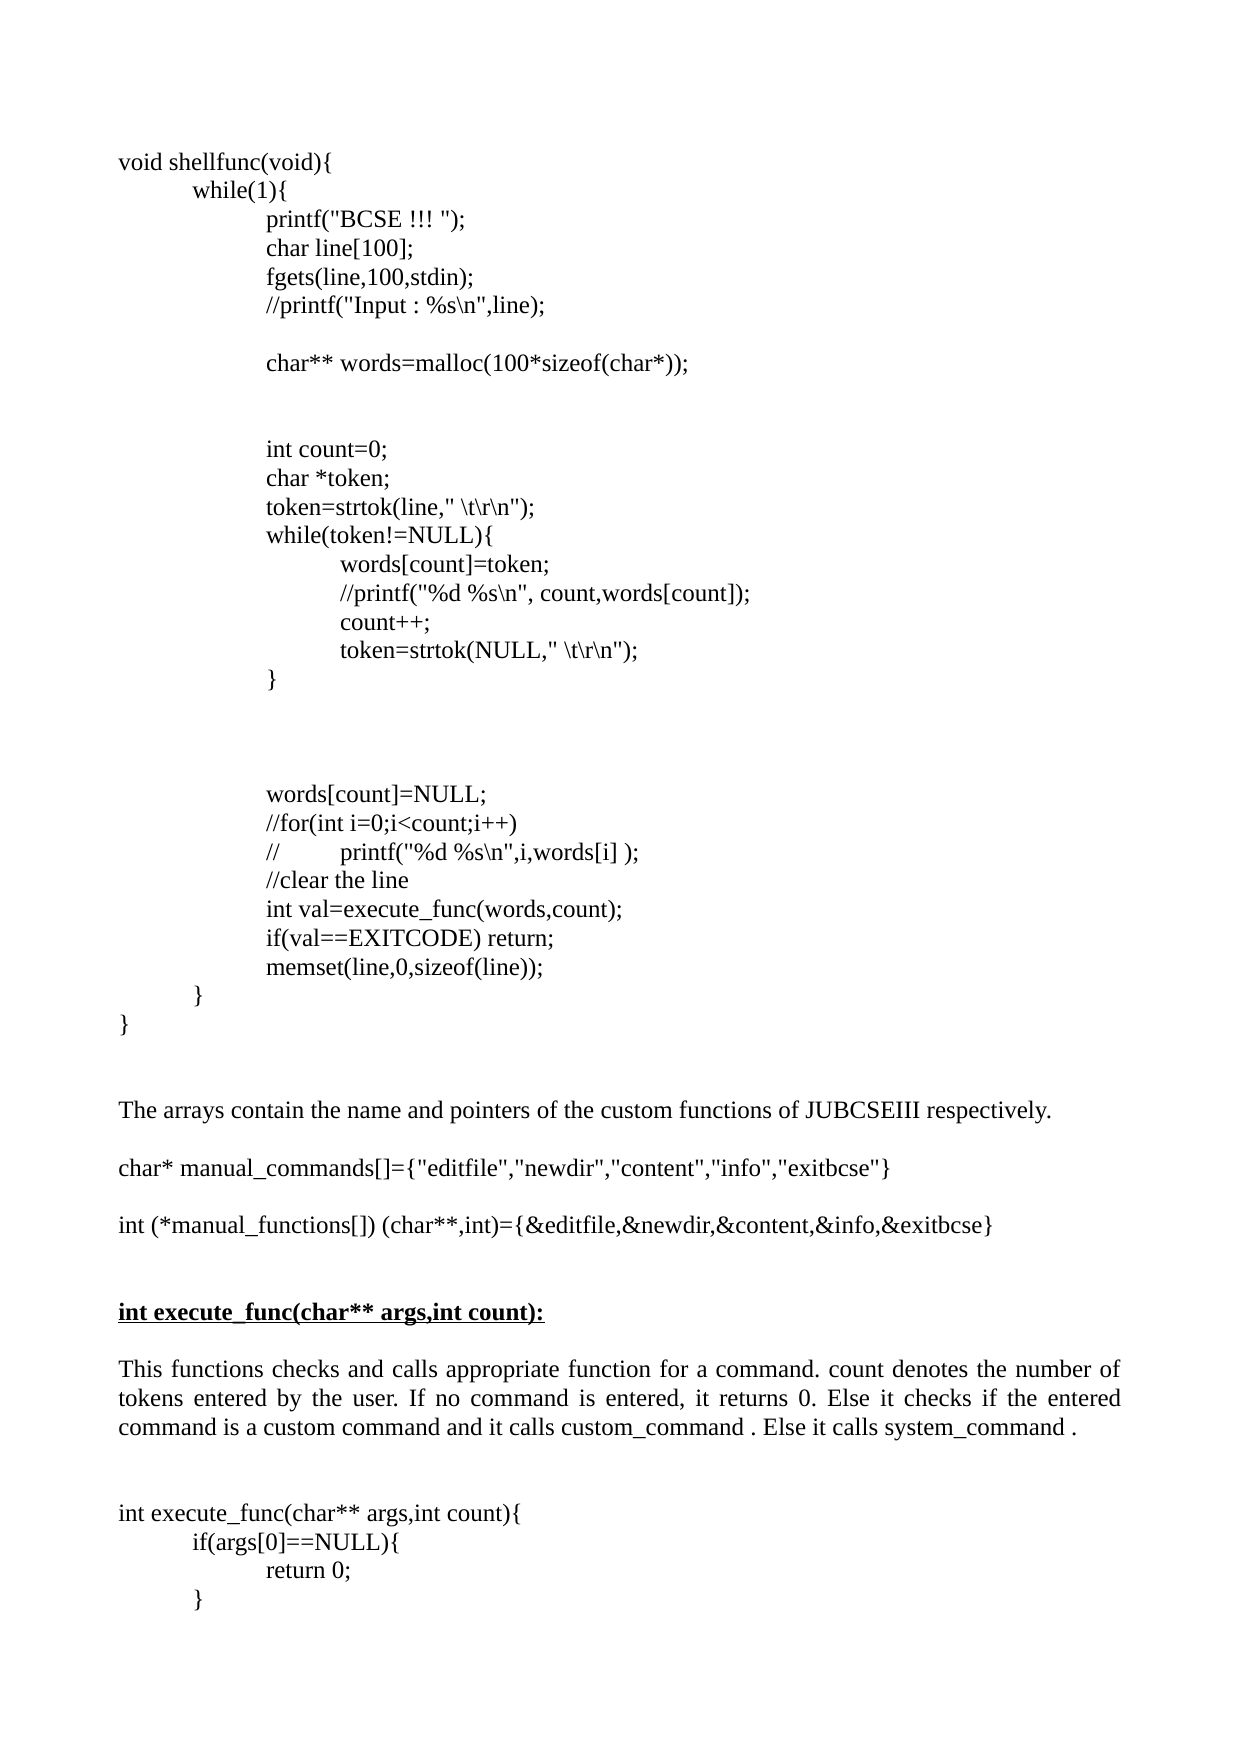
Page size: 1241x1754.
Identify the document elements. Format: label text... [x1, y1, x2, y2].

text This functions checks and calls appropriate function for a command. count denotes the number of tokens entered by the user. If no command is entered, it returns 0. Else it checks if the entered command is a custom command and it calls custom_command . Else it calls system_command . [118, 1354, 1122, 1441]
text char line[100]; [118, 233, 1122, 262]
text if(args[0]==NULL){ [118, 1527, 1122, 1556]
text int execute_func(char** args,int count){ [118, 1498, 1122, 1527]
text printf("BCSE !!! "); [118, 204, 1122, 233]
text return 0; [118, 1556, 1122, 1584]
text memset(line,0,sizeof(line)); [118, 952, 1122, 981]
text char *token; [118, 463, 1122, 492]
text int count=0; [118, 434, 1122, 463]
text words[count]=NULL; [118, 779, 1122, 808]
text while(1){ [118, 176, 1122, 204]
text //printf("Input : %s\n",line); [118, 291, 1122, 319]
text } [118, 1009, 1122, 1038]
text while(token!=NULL){ [118, 521, 1122, 549]
text if(val==EXITCODE) return; [118, 923, 1122, 952]
text char* manual_commands[]={"editfile","newdir","content","info","exitbcse"} [118, 1153, 1122, 1182]
text int (*manual_functions[]) (char**,int)={&editfile,&newdir,&content,&info,&exitbcse} [118, 1211, 1122, 1239]
text //printf("%d %s\n", count,words[count]); [118, 578, 1122, 607]
text } [118, 981, 1122, 1009]
text //for(int i=0;i<count;i++) [118, 808, 1122, 837]
text fgets(line,100,stdin); [118, 262, 1122, 291]
text char** words=malloc(100*sizeof(char*)); [118, 348, 1122, 377]
text token=strtok(NULL," \t\r\n"); [118, 636, 1122, 664]
text } [118, 1584, 1122, 1613]
text words[count]=token; [118, 549, 1122, 578]
text int val=execute_func(words,count); [118, 894, 1122, 923]
text count++; [118, 607, 1122, 636]
text int execute_func(char** args,int count): [118, 1297, 1122, 1326]
text The arrays contain the name and pointers of the custom functions of JUBCSEIII respectively. [118, 1096, 1122, 1124]
text //clear the line [118, 866, 1122, 894]
text // printf("%d %s\n",i,words[i] ); [118, 837, 1122, 866]
text } [118, 664, 1122, 693]
text token=strtok(line," \t\r\n"); [118, 492, 1122, 521]
text void shellfunc(void){ [118, 147, 1122, 176]
